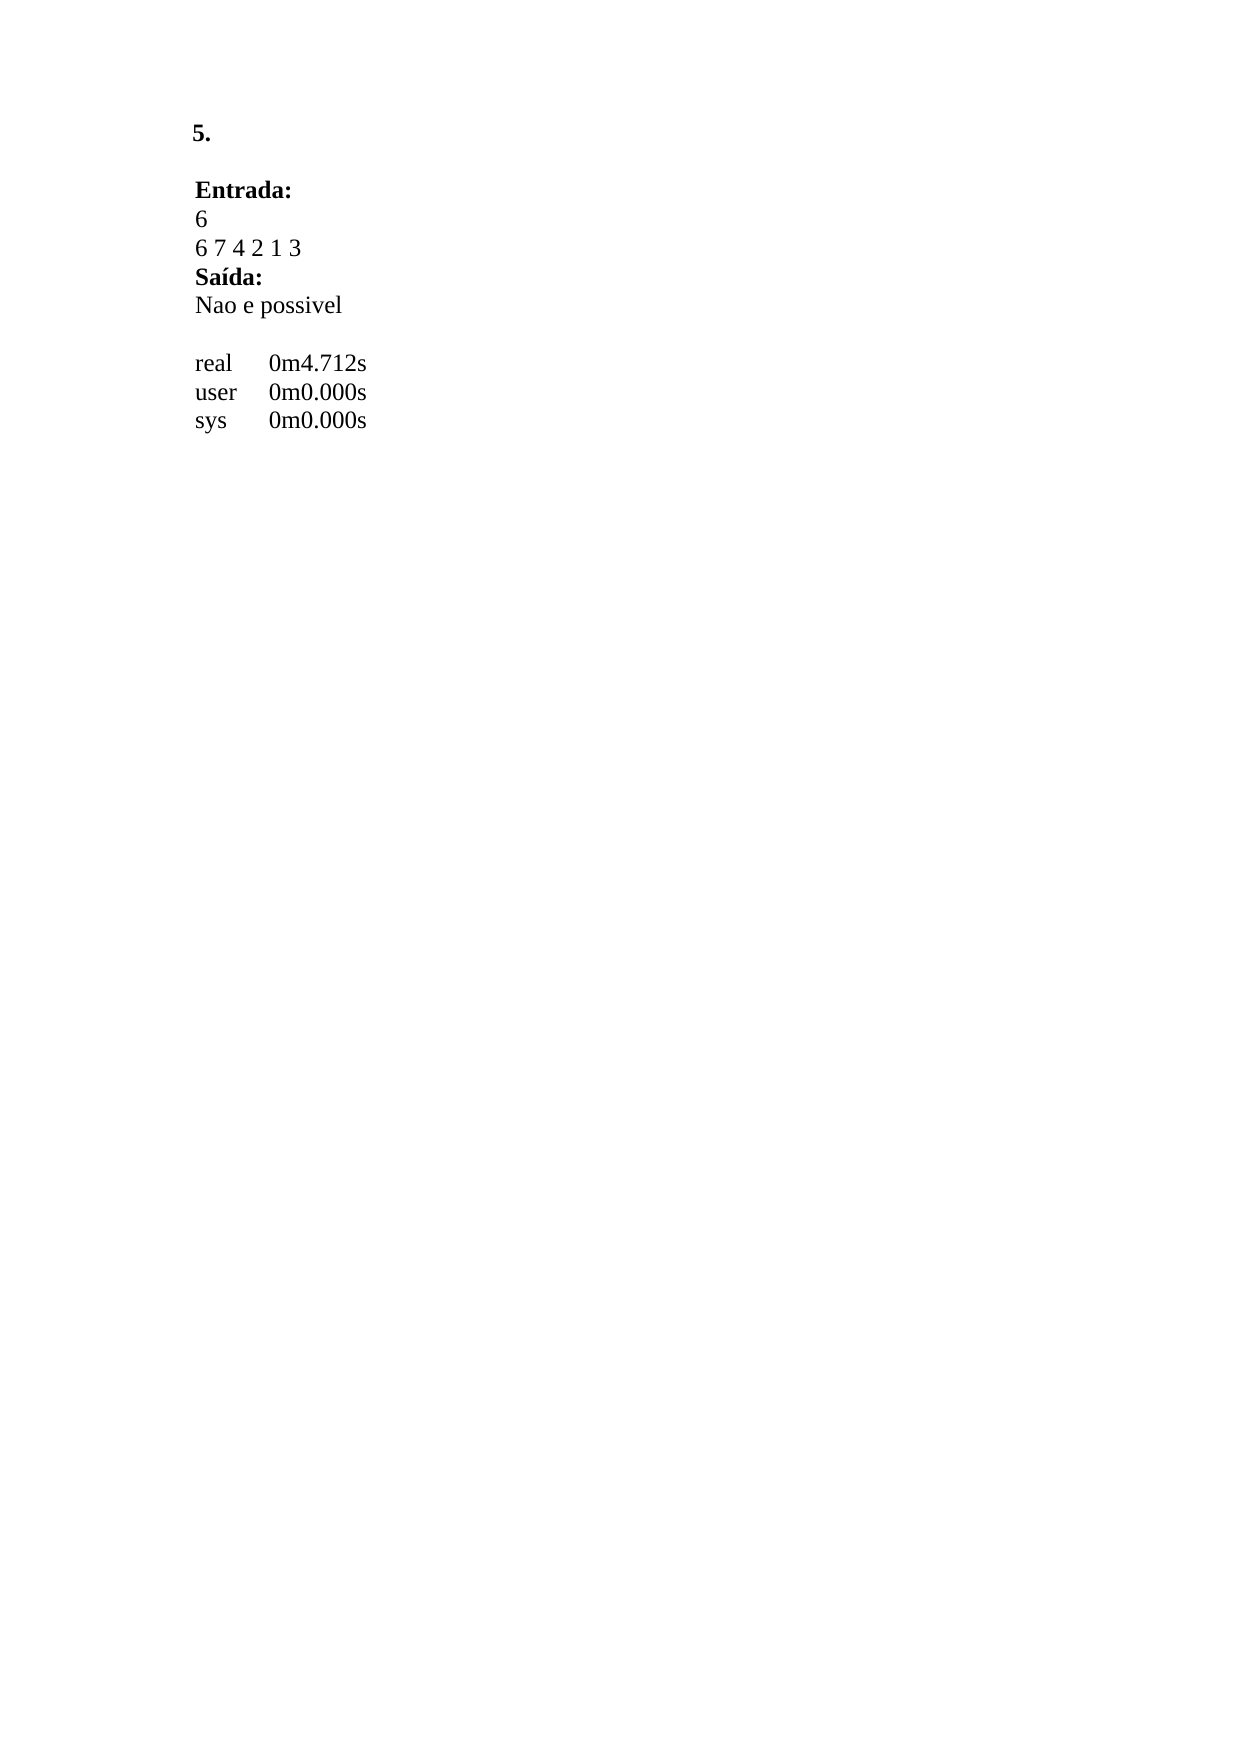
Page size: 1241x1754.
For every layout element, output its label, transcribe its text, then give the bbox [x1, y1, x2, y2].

text sys 0m0.000s [195, 406, 1122, 434]
text 6 [195, 204, 1122, 233]
text Entrada: [195, 176, 1122, 204]
text real 0m4.712s [195, 348, 1122, 377]
text user 0m0.000s [195, 377, 1122, 406]
text 5. [118, 118, 1122, 147]
text 6 7 4 2 1 3 [195, 233, 1122, 262]
text Saída: [195, 262, 1122, 291]
text Nao e possivel [195, 291, 1122, 319]
